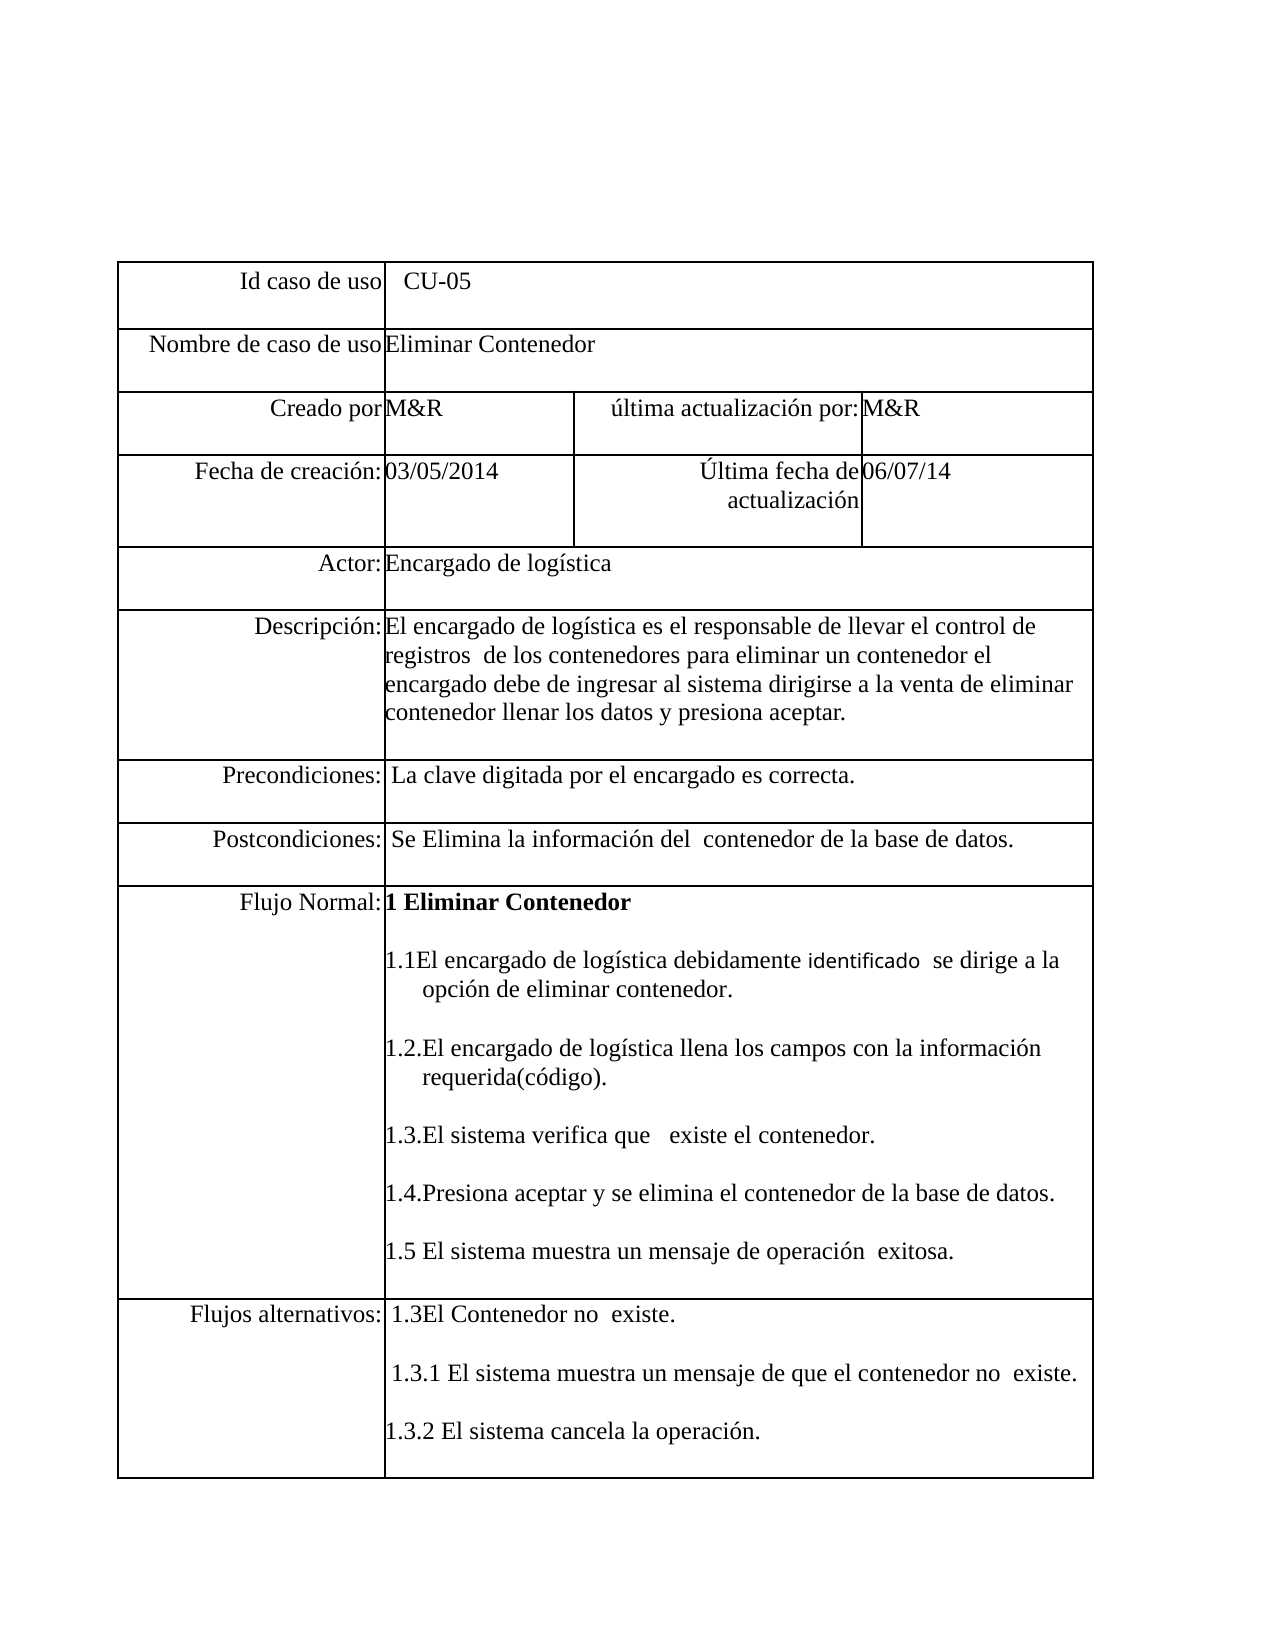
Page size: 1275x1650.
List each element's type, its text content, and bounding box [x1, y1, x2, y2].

table_cell Postcondiciones: [119, 824, 384, 885]
table_cell 1 Eliminar Contenedor 1.1El encargado de logística debidamente identificado se dirige a la opción de eliminar contenedor. 1.2.El encargado de logística llena los campos con la información requerida(código). 1.3.El sistema verifica que existe el contenedor. 1.4.Presiona aceptar y se elimina el contenedor de la base de datos. 1.5 El sistema muestra un mensaje de operación exitosa. [386, 887, 1092, 1297]
table_header Id caso de uso [119, 263, 384, 327]
table_cell 03/05/2014 [386, 456, 573, 546]
table_cell 07/06/14 [863, 456, 1092, 546]
table_cell Última fecha de actualización [575, 456, 861, 546]
table_cell 1.3El Contenedor no existe. 1.3.1 El sistema muestra un mensaje de que el contenedor no existe. 1.3.2 El sistema cancela la operación. [386, 1300, 1092, 1477]
table_header CU-05 [386, 263, 1092, 327]
table_cell Flujo Normal: [119, 887, 384, 1297]
table_cell Precondiciones: [119, 761, 384, 822]
table_cell Actor: [119, 548, 384, 609]
table_cell El encargado de logística es el responsable de llevar el control de registros de los contenedores para eliminar un contenedor el encargado debe de ingresar al sistema dirigirse a la venta de eliminar contenedor llenar los datos y presiona aceptar. [386, 611, 1092, 758]
table_cell La clave digitada por el encargado es correcta. [386, 761, 1092, 822]
table_cell M&R [386, 393, 573, 454]
table_cell Eliminar Contenedor [386, 330, 1092, 391]
table_cell Se Elimina la información del contenedor de la base de datos. [386, 824, 1092, 885]
table_cell Fecha de creación: [119, 456, 384, 546]
table_cell Descripción: [119, 611, 384, 758]
table_cell Creado por [119, 393, 384, 454]
table_cell M&R [863, 393, 1092, 454]
table_cell última actualización por: [575, 393, 861, 454]
table_cell Nombre de caso de uso [119, 330, 384, 391]
table_cell Encargado de logística [386, 548, 1092, 609]
table_cell Flujos alternativos: [119, 1300, 384, 1477]
